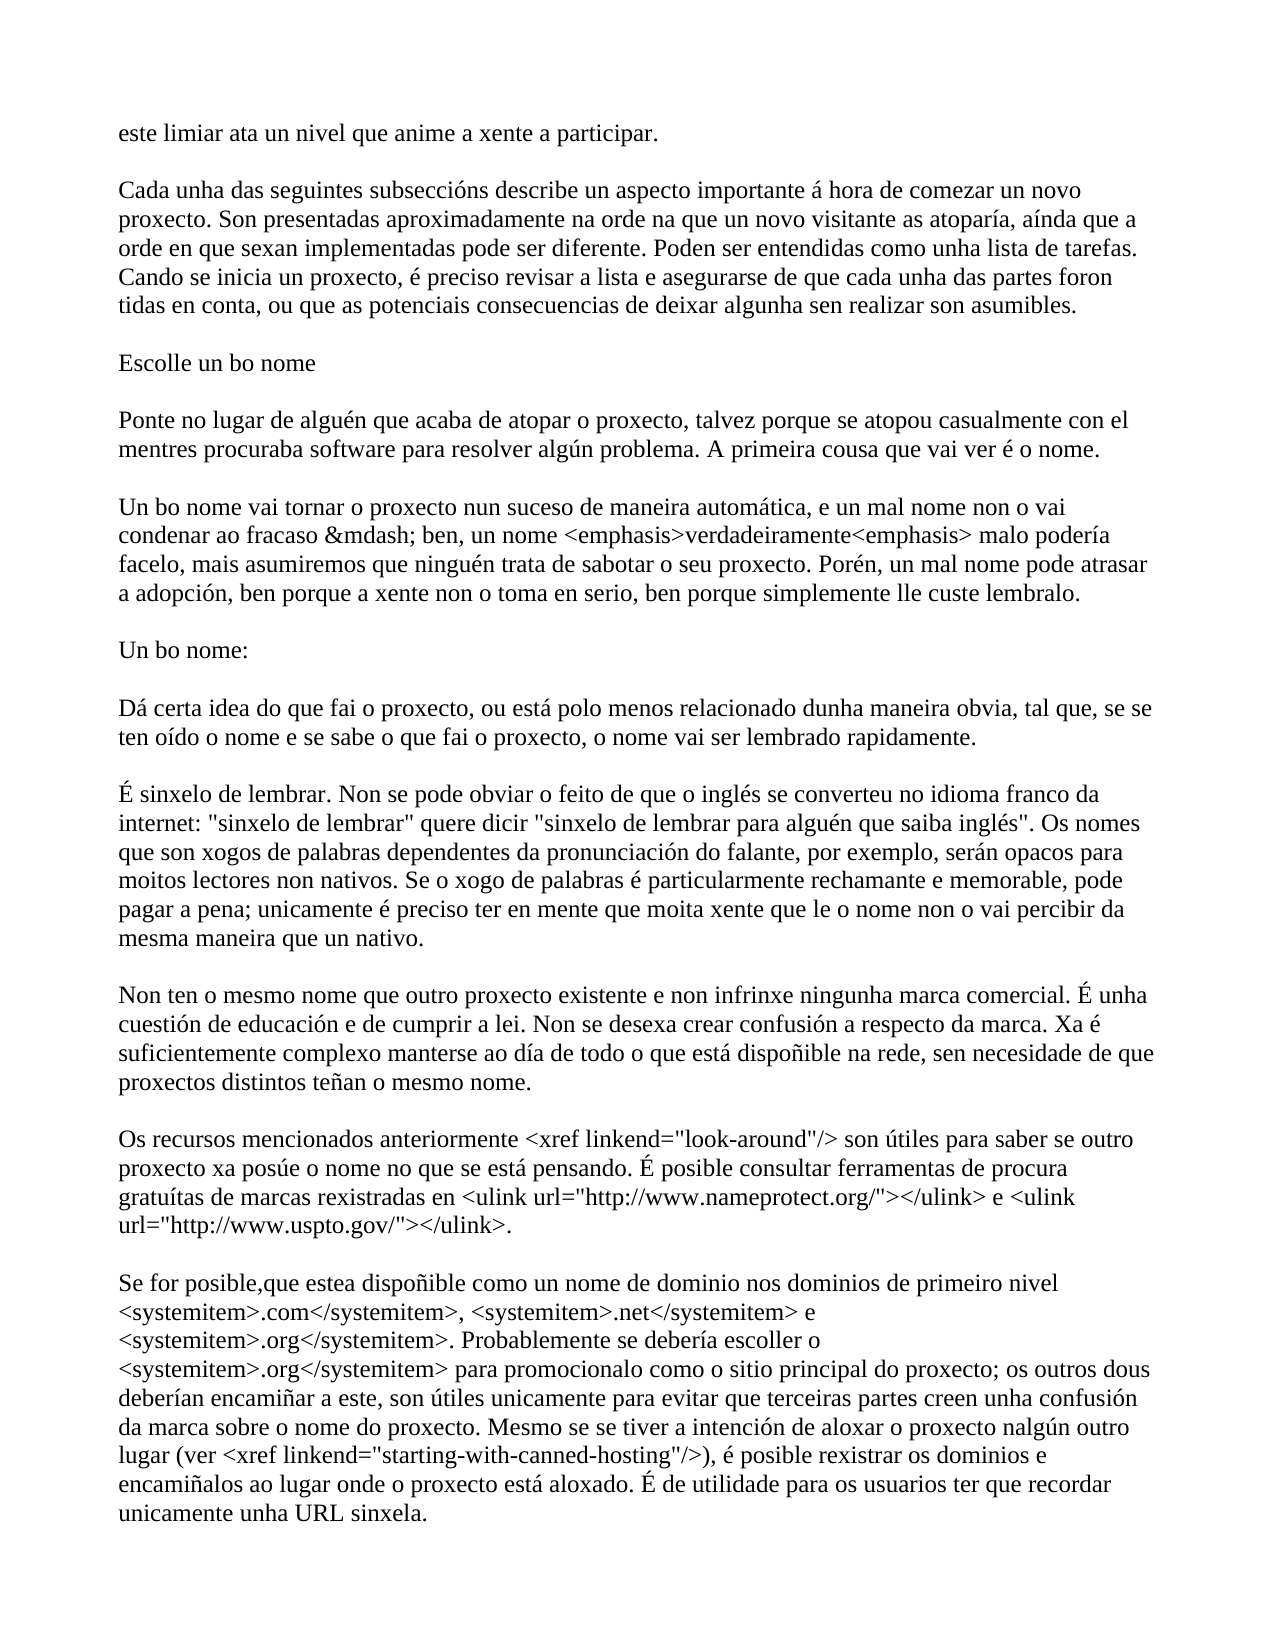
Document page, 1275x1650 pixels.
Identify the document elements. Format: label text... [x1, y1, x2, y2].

text Cada unha das seguintes subseccións describe un aspecto importante á hora de comezar un novo proxecto. Son presentadas aproximadamente na orde na que un novo visitante as atoparía, aínda que a orde en que sexan implementadas pode ser diferente. Poden ser entendidas como unha lista de tarefas. Cando se inicia un proxecto, é preciso revisar a lista e asegurarse de que cada unha das partes foron tidas en conta, ou que as potenciais consecuencias de deixar algunha sen realizar son asumibles. [118, 176, 1157, 319]
text este limiar ata un nivel que anime a xente a participar. [118, 118, 1157, 147]
text Un bo nome: [118, 636, 1157, 664]
text Escolle un bo nome [118, 348, 1157, 377]
text É sinxelo de lembrar. Non se pode obviar o feito de que o inglés se converteu no idioma franco da internet: "sinxelo de lembrar" quere dicir "sinxelo de lembrar para alguén que saiba inglés". Os nomes que son xogos de palabras dependentes da pronunciación do falante, por exemplo, serán opacos para moitos lectores non nativos. Se o xogo de palabras é particularmente rechamante e memorable, pode pagar a pena; unicamente é preciso ter en mente que moita xente que le o nome non o vai percibir da mesma maneira que un nativo. [118, 779, 1157, 952]
text Non ten o mesmo nome que outro proxecto existente e non infrinxe ningunha marca comercial. É unha cuestión de educación e de cumprir a lei. Non se desexa crear confusión a respecto da marca. Xa é suficientemente complexo manterse ao día de todo o que está dispoñible na rede, sen necesidade de que proxectos distintos teñan o mesmo nome. [118, 981, 1157, 1096]
text Os recursos mencionados anteriormente <xref linkend="look-around"/> son útiles para saber se outro proxecto xa posúe o nome no que se está pensando. É posible consultar ferramentas de procura gratuítas de marcas rexistradas en <ulink url="http://www.nameprotect.org/"></ulink> e <ulink url="http://www.uspto.gov/"></ulink>. [118, 1124, 1157, 1239]
text Dá certa idea do que fai o proxecto, ou está polo menos relacionado dunha maneira obvia, tal que, se se ten oído o nome e se sabe o que fai o proxecto, o nome vai ser lembrado rapidamente. [118, 693, 1157, 751]
text Un bo nome vai tornar o proxecto nun suceso de maneira automática, e un mal nome non o vai condenar ao fracaso &mdash; ben, un nome <emphasis>verdadeiramente<emphasis> malo podería facelo, mais asumiremos que ninguén trata de sabotar o seu proxecto. Porén, un mal nome pode atrasar a adopción, ben porque a xente non o toma en serio, ben porque simplemente lle custe lembralo. [118, 492, 1157, 607]
text Se for posible,que estea dispoñible como un nome de dominio nos dominios de primeiro nivel <systemitem>.com</systemitem>, <systemitem>.net</systemitem> e <systemitem>.org</systemitem>. Probablemente se debería escoller o <systemitem>.org</systemitem> para promocionalo como o sitio principal do proxecto; os outros dous deberían encamiñar a este, son útiles unicamente para evitar que terceiras partes creen unha confusión da marca sobre o nome do proxecto. Mesmo se se tiver a intención de aloxar o proxecto nalgún outro lugar (ver <xref linkend="starting-with-canned-hosting"/>), é posible rexistrar os dominios e encamiñalos ao lugar onde o proxecto está aloxado. É de utilidade para os usuarios ter que recordar unicamente unha URL sinxela. [118, 1268, 1157, 1527]
text Ponte no lugar de alguén que acaba de atopar o proxecto, talvez porque se atopou casualmente con el mentres procuraba software para resolver algún problema. A primeira cousa que vai ver é o nome. [118, 406, 1157, 463]
